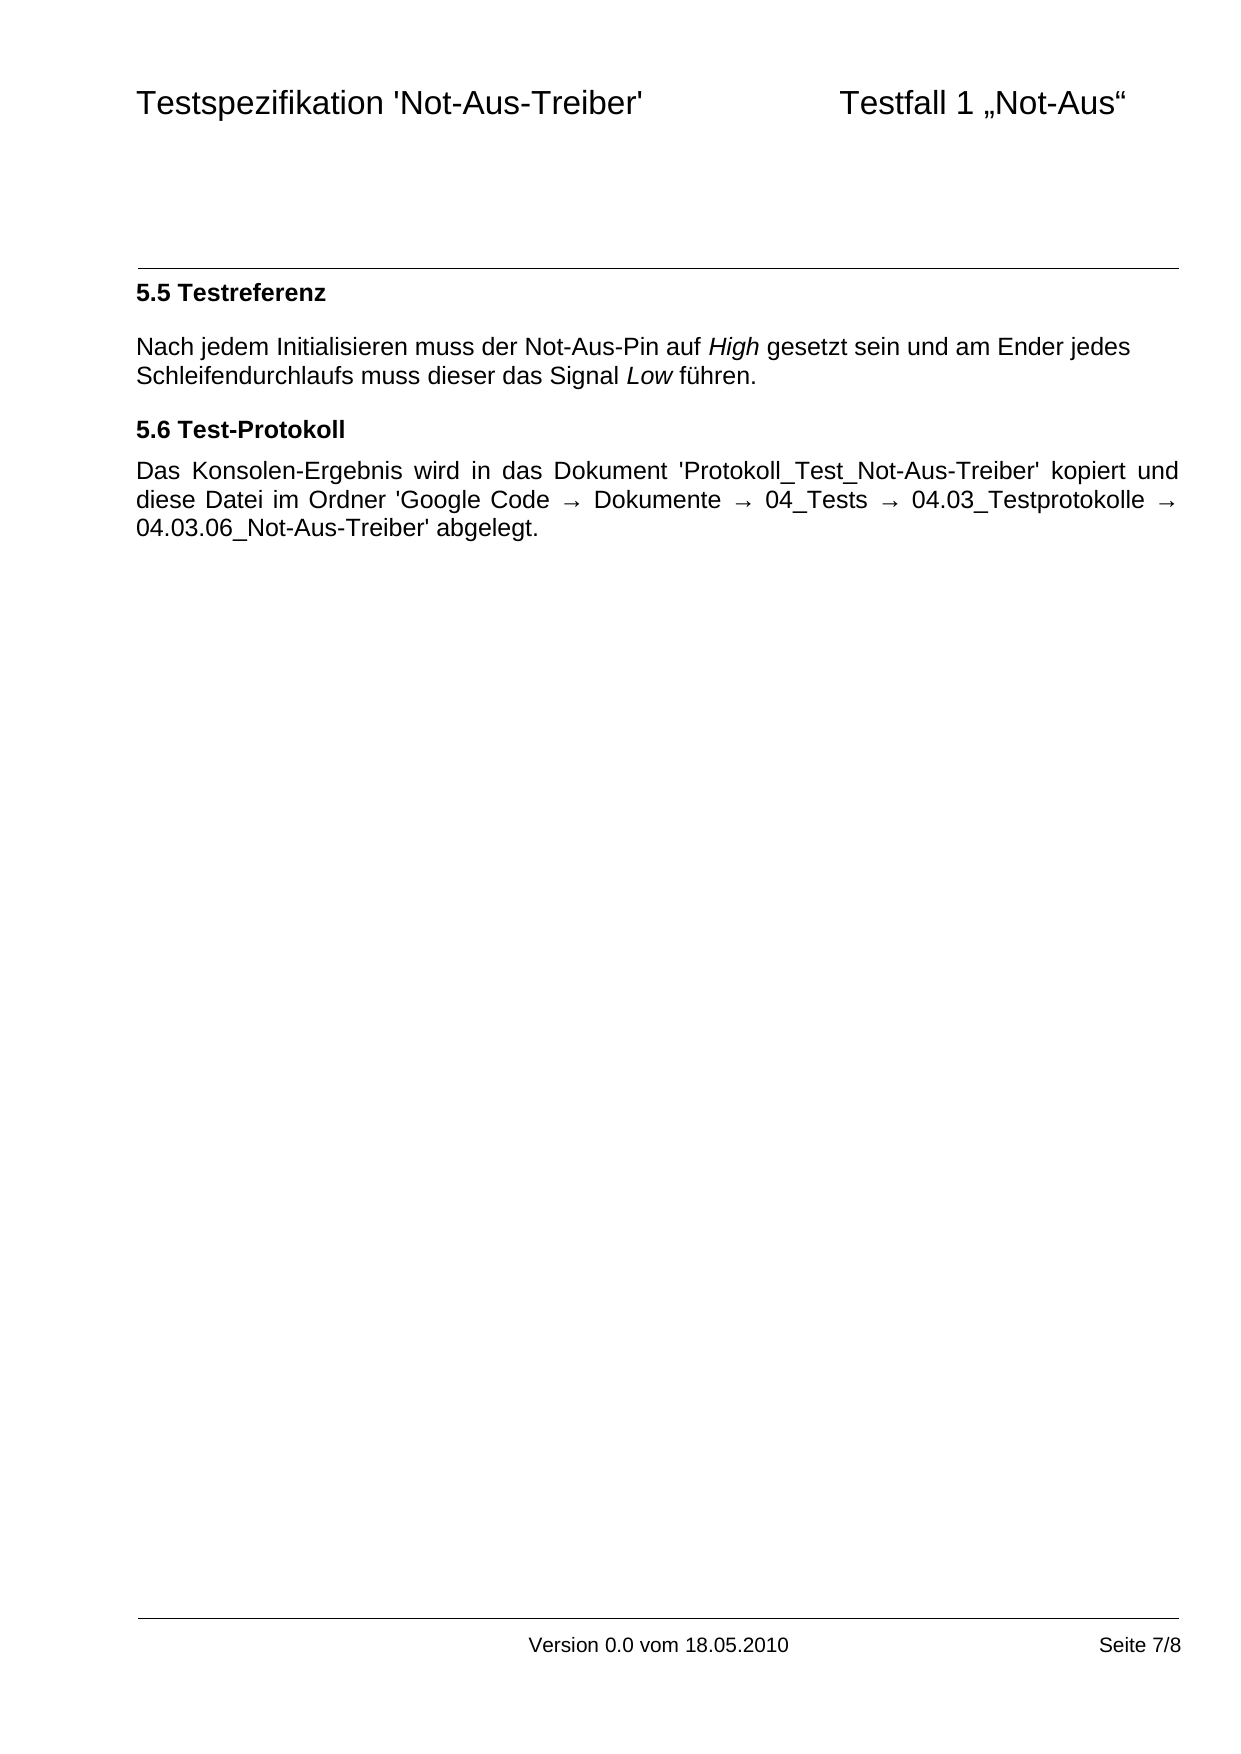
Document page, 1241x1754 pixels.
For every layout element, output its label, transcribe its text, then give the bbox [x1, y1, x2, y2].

text Nach jedem Initialisieren muss der Not-Aus-Pin auf High gesetzt sein und am Ender jedes Schleifendurchlaufs muss dieser das Signal Low führen. [136, 332, 1181, 389]
subtitle Test-Protokoll [136, 414, 1181, 443]
subtitle Testreferenz [136, 289, 1181, 307]
text Das Konsolen-Ergebnis wird in das Dokument 'Protokoll_Test_Not-Aus-Treiber' kopiert und diese Datei im Ordner 'Google Code → Dokumente → 04_Tests → 04.03_Testprotokolle → 04.03.06_Not-Aus-Treiber' abgelegt. [136, 456, 1181, 542]
